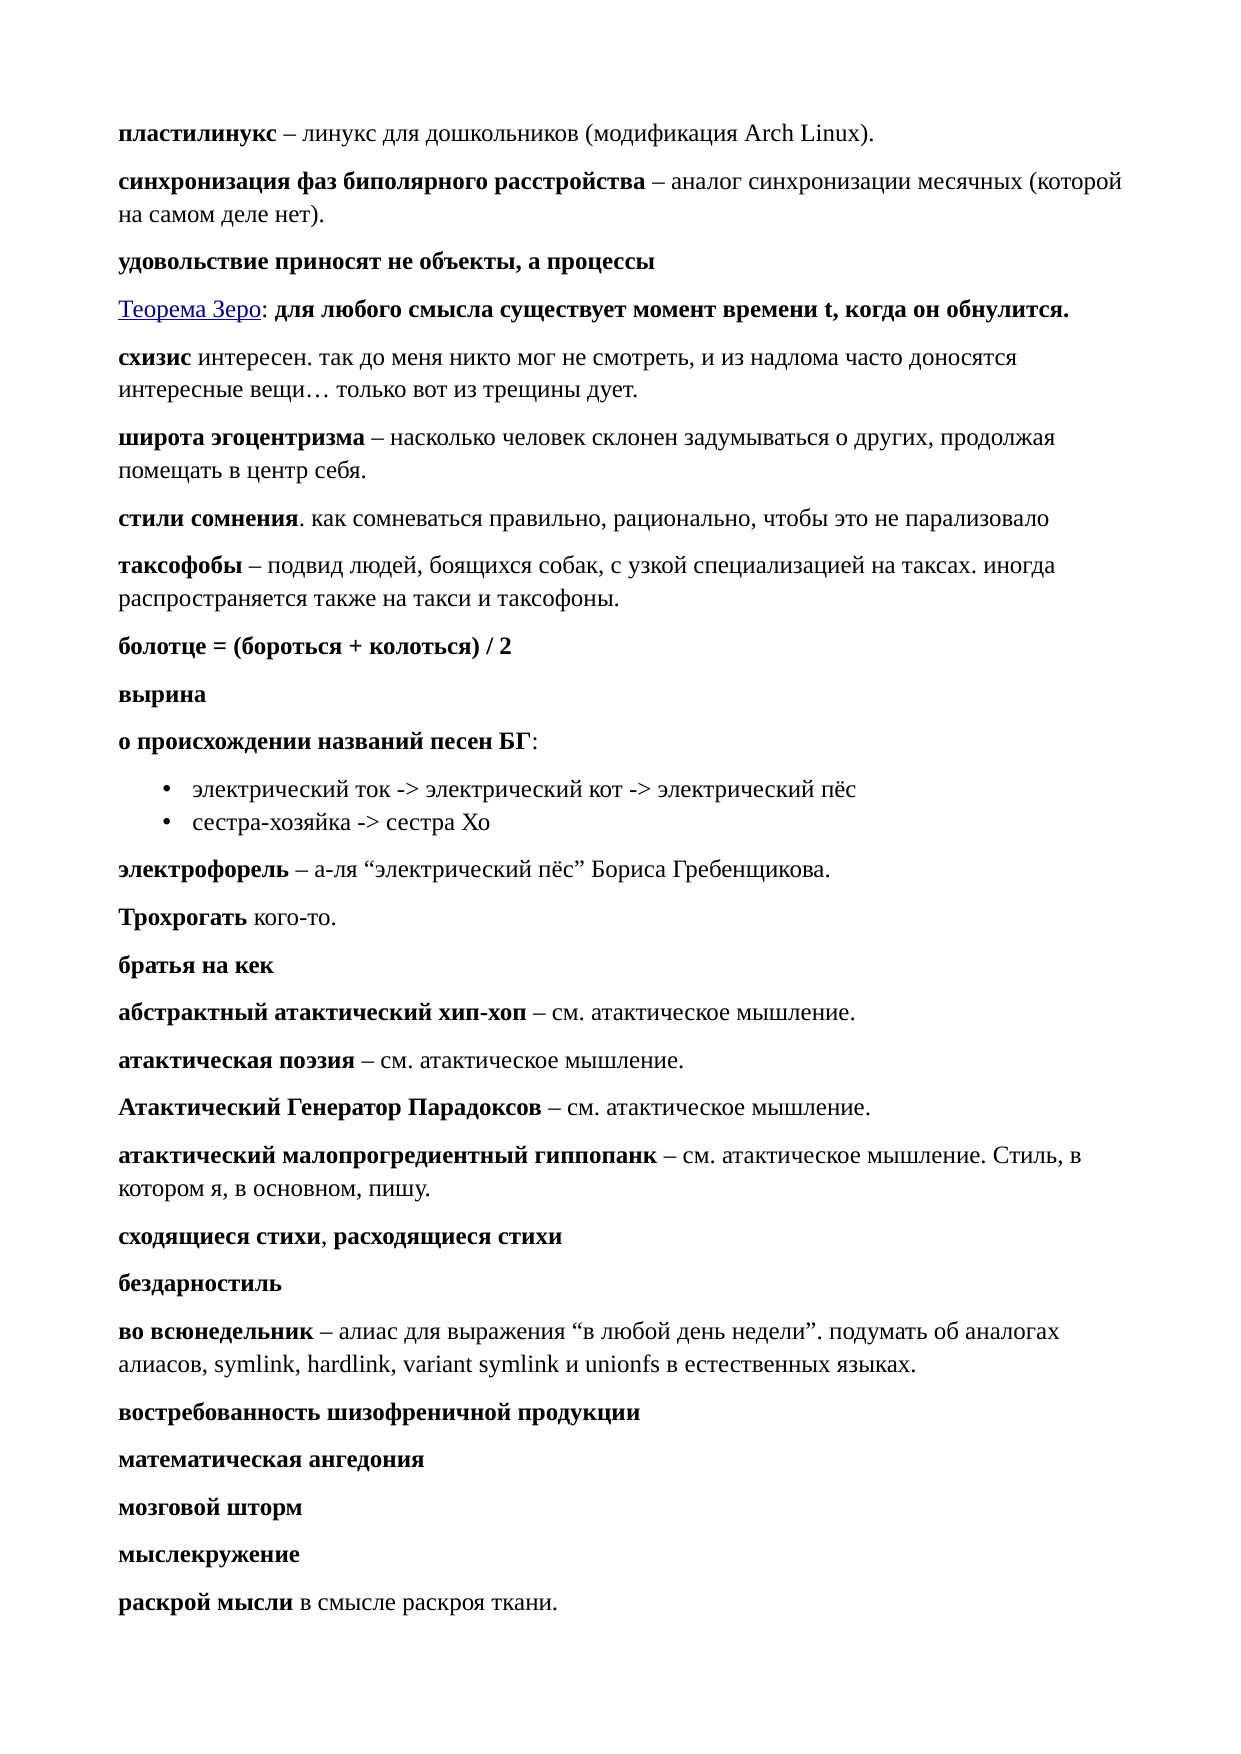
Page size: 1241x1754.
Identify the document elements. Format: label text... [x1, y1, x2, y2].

text Трохрогать кого-то. [118, 902, 1122, 931]
text удовольствие приносят не объекты, а процессы [118, 246, 1122, 275]
text о происхождении названий песен БГ: [118, 726, 1122, 755]
text стили сомнения. как сомневаться правильно, рационально, чтобы это не парализовало [118, 503, 1122, 532]
text атактический малопрогредиентный гиппопанк – см. атактическое мышление. Стиль, в котором я, в основном, пишу. [118, 1140, 1122, 1202]
text электрофорель – а-ля “электрический пёс” Бориса Гребенщикова. [118, 854, 1122, 883]
text востребованность шизофреничной продукции [118, 1397, 1122, 1425]
text атактическая поэзия – см. атактическое мышление. [118, 1045, 1122, 1074]
text бездарностиль [118, 1268, 1122, 1297]
text абстрактный атактический хип-хоп – см. атактическое мышление. [118, 997, 1122, 1026]
text таксофобы – подвид людей, боящихся собак, с узкой специализацией на таксах. иногда распространяется также на такси и таксофоны. [118, 550, 1122, 612]
text мыслекружение [118, 1539, 1122, 1568]
text раскрой мысли в смысле раскроя ткани. [118, 1587, 1122, 1616]
list электрический ток -> электрический кот -> электрический пёс [162, 774, 1122, 803]
list сестра-хозяйка -> сестра Хо [162, 807, 1122, 836]
text мозговой шторм [118, 1492, 1122, 1521]
text пластилинукс – линукс для дошкольников (модификация Arch Linux). [118, 118, 1122, 147]
text сходящиеся стихи, расходящиеся стихи [118, 1221, 1122, 1249]
text широта эгоцентризма – насколько человек склонен задумываться о других, продолжая помещать в центр себя. [118, 422, 1122, 484]
text математическая ангедония [118, 1444, 1122, 1473]
text во всюнедельник – алиас для выражения “в любой день недели”. подумать об аналогах алиасов, symlink, hardlink, variant symlink и unionfs в естественных языках. [118, 1316, 1122, 1378]
text болотце = (бороться + колоться) / 2 [118, 631, 1122, 660]
text вырина [118, 679, 1122, 707]
text синхронизация фаз биполярного расстройства – аналог синхронизации месячных (которой на самом деле нет). [118, 166, 1122, 227]
text Атактический Генератор Парадоксов – см. атактическое мышление. [118, 1092, 1122, 1121]
text схизис интересен. так до меня никто мог не смотреть, и из надлома часто доносятся интересные вещи… только вот из трещины дует. [118, 342, 1122, 403]
text братья на кек [118, 950, 1122, 978]
text Теорема Зеро: для любого смысла существует момент времени t, когда он обнулится. [118, 294, 1122, 323]
